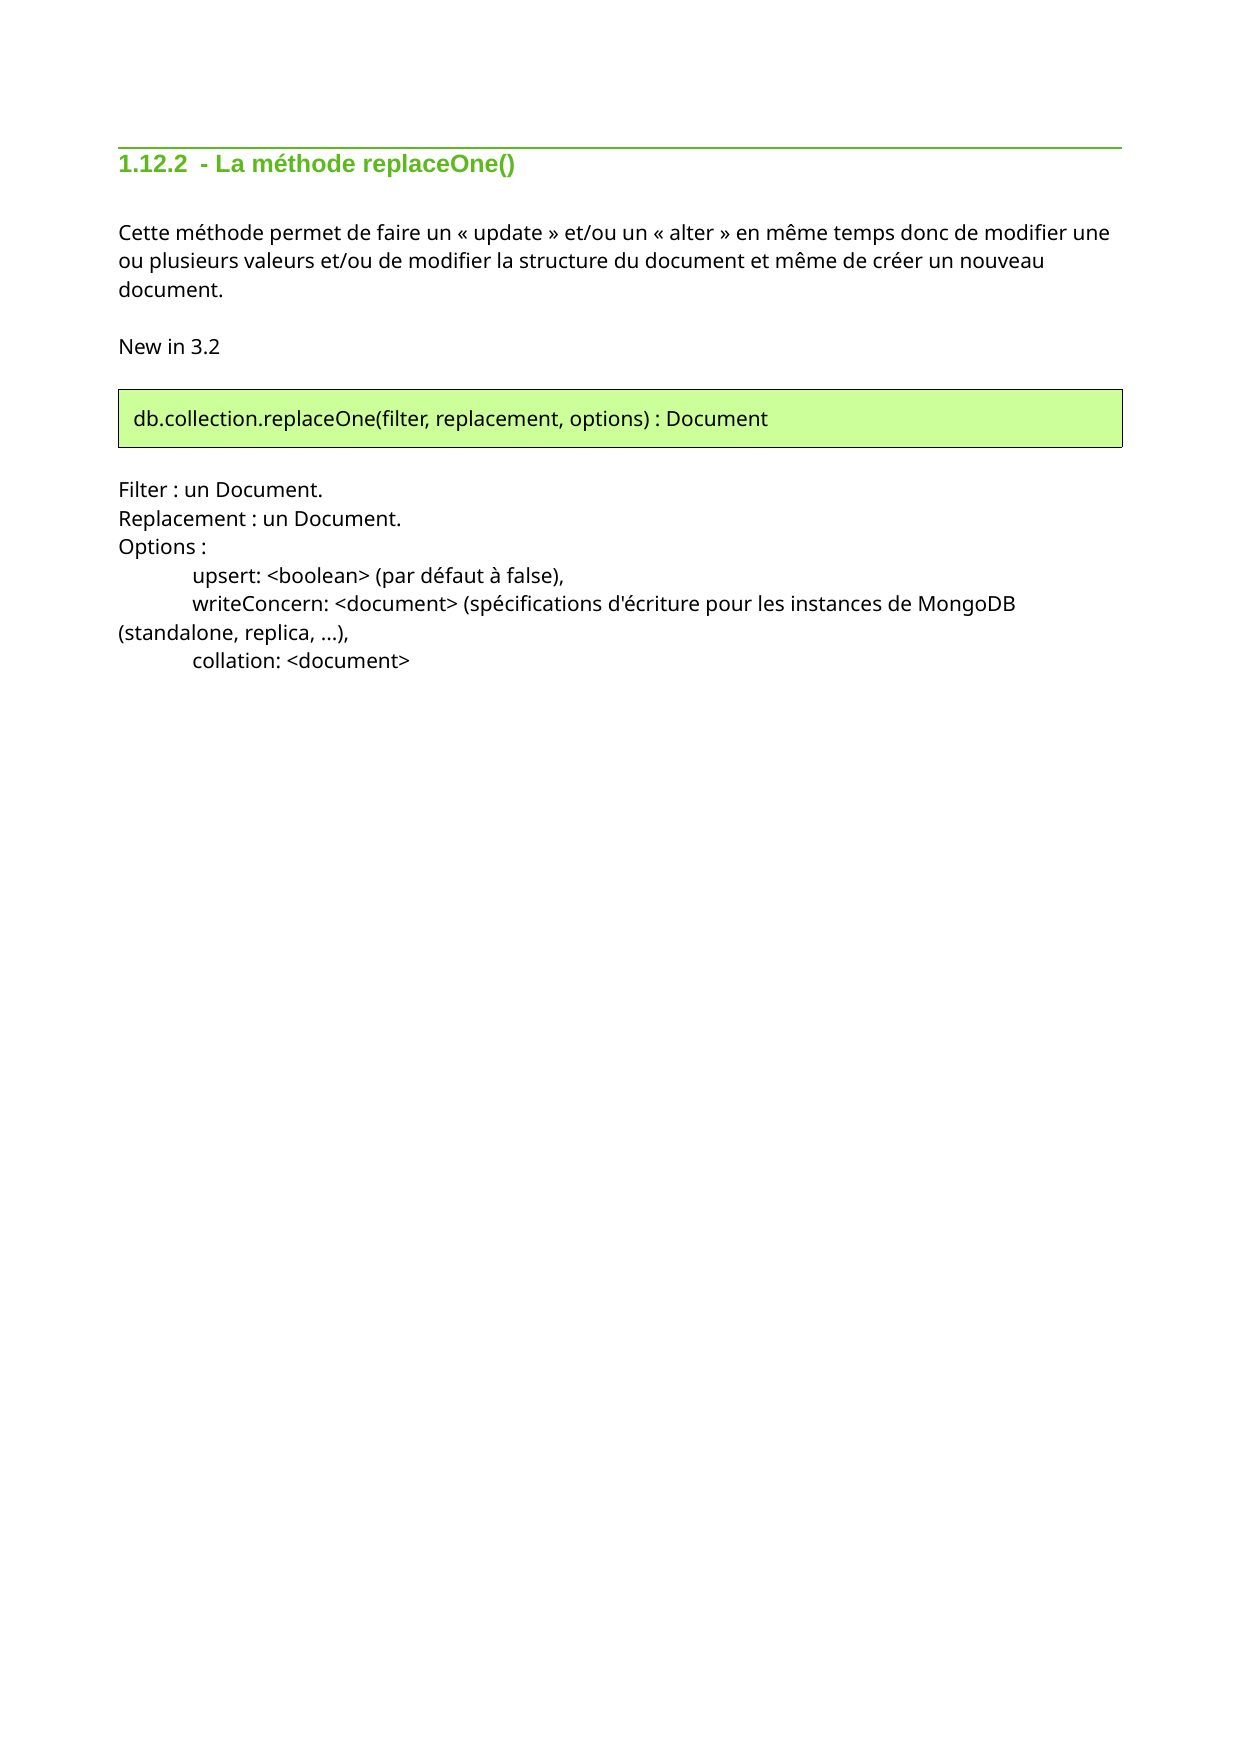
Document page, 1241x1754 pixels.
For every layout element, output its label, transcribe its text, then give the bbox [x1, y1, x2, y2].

text db.collection.replaceOne(filter, replacement, options) : Document [119, 390, 1122, 447]
text Filter : un Document. [118, 476, 1122, 504]
text New in 3.2 [118, 332, 1122, 360]
text Options : [118, 532, 1122, 561]
text collation: <document> [118, 646, 1122, 674]
text upsert: <boolean> (par défaut à false), [118, 561, 1122, 589]
text Cette méthode permet de faire un « update » et/ou un « alter » en même temps donc de modifier une ou plusieurs valeurs et/ou de modifier la structure du document et même de créer un nouveau document. [118, 218, 1122, 303]
text writeConcern: <document> (spécifications d'écriture pour les instances de MongoDB (standalone, replica, ...), [118, 589, 1122, 646]
text Replacement : un Document. [118, 504, 1122, 532]
subtitle - La méthode replaceOne() [118, 149, 1122, 177]
